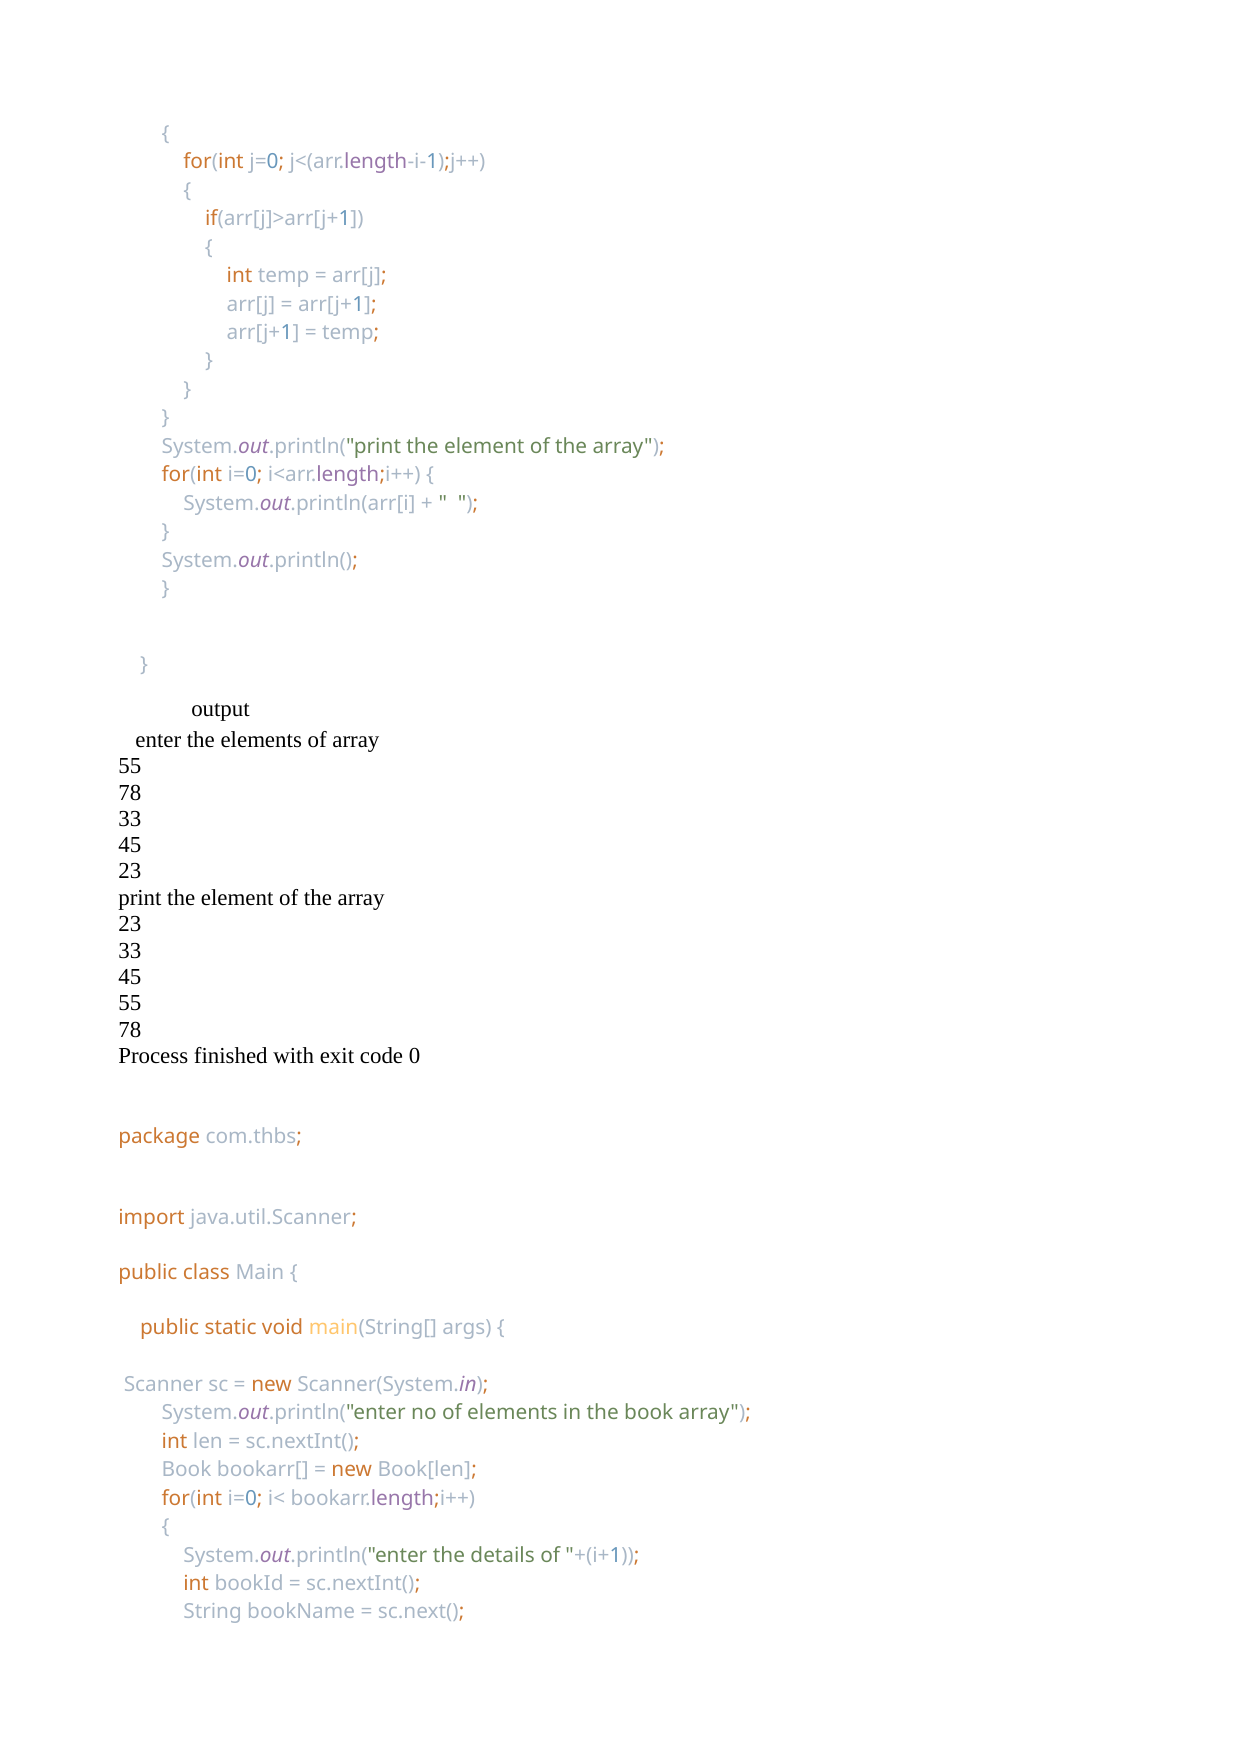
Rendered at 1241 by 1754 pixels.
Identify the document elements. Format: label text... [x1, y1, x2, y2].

text 45 [118, 831, 1122, 858]
text 78 [118, 1016, 1122, 1042]
text print the element of the array [118, 884, 1122, 910]
text { for(int j=0; j<(arr.length-i-1);j++) { if(arr[j]>arr[j+1]) { int temp = arr[j]; arr[j] = arr[j+1]; arr[j+1] = temp; } } } System.out.println("print the element of the array"); for(int i=0; i<arr.length;i++) { System.out.println(arr[i] + " "); } System.out.println(); } } output [118, 118, 1122, 726]
text 55 [118, 752, 1122, 778]
text 55 [118, 989, 1122, 1016]
text 23 [118, 858, 1122, 884]
text 23 [118, 910, 1122, 937]
text package com.thbs; import java.util.Scanner; public class Main { public static void main(String[] args) { [118, 1121, 1122, 1340]
text enter the elements of array [118, 726, 1122, 752]
text 33 [118, 937, 1122, 963]
text 33 [118, 805, 1122, 831]
text Scanner sc = new Scanner(System.in); System.out.println("enter no of elements in the book array"); int len = sc.nextInt(); Book bookarr[] = new Book[len]; for(int i=0; i< bookarr.length;i++) { System.out.println("enter the details of "+(i+1)); int bookId = sc.nextInt(); String bookName = sc.next(); [118, 1369, 1122, 1625]
text 78 [118, 778, 1122, 805]
text Process finished with exit code 0 [118, 1042, 1122, 1068]
text 45 [118, 963, 1122, 989]
